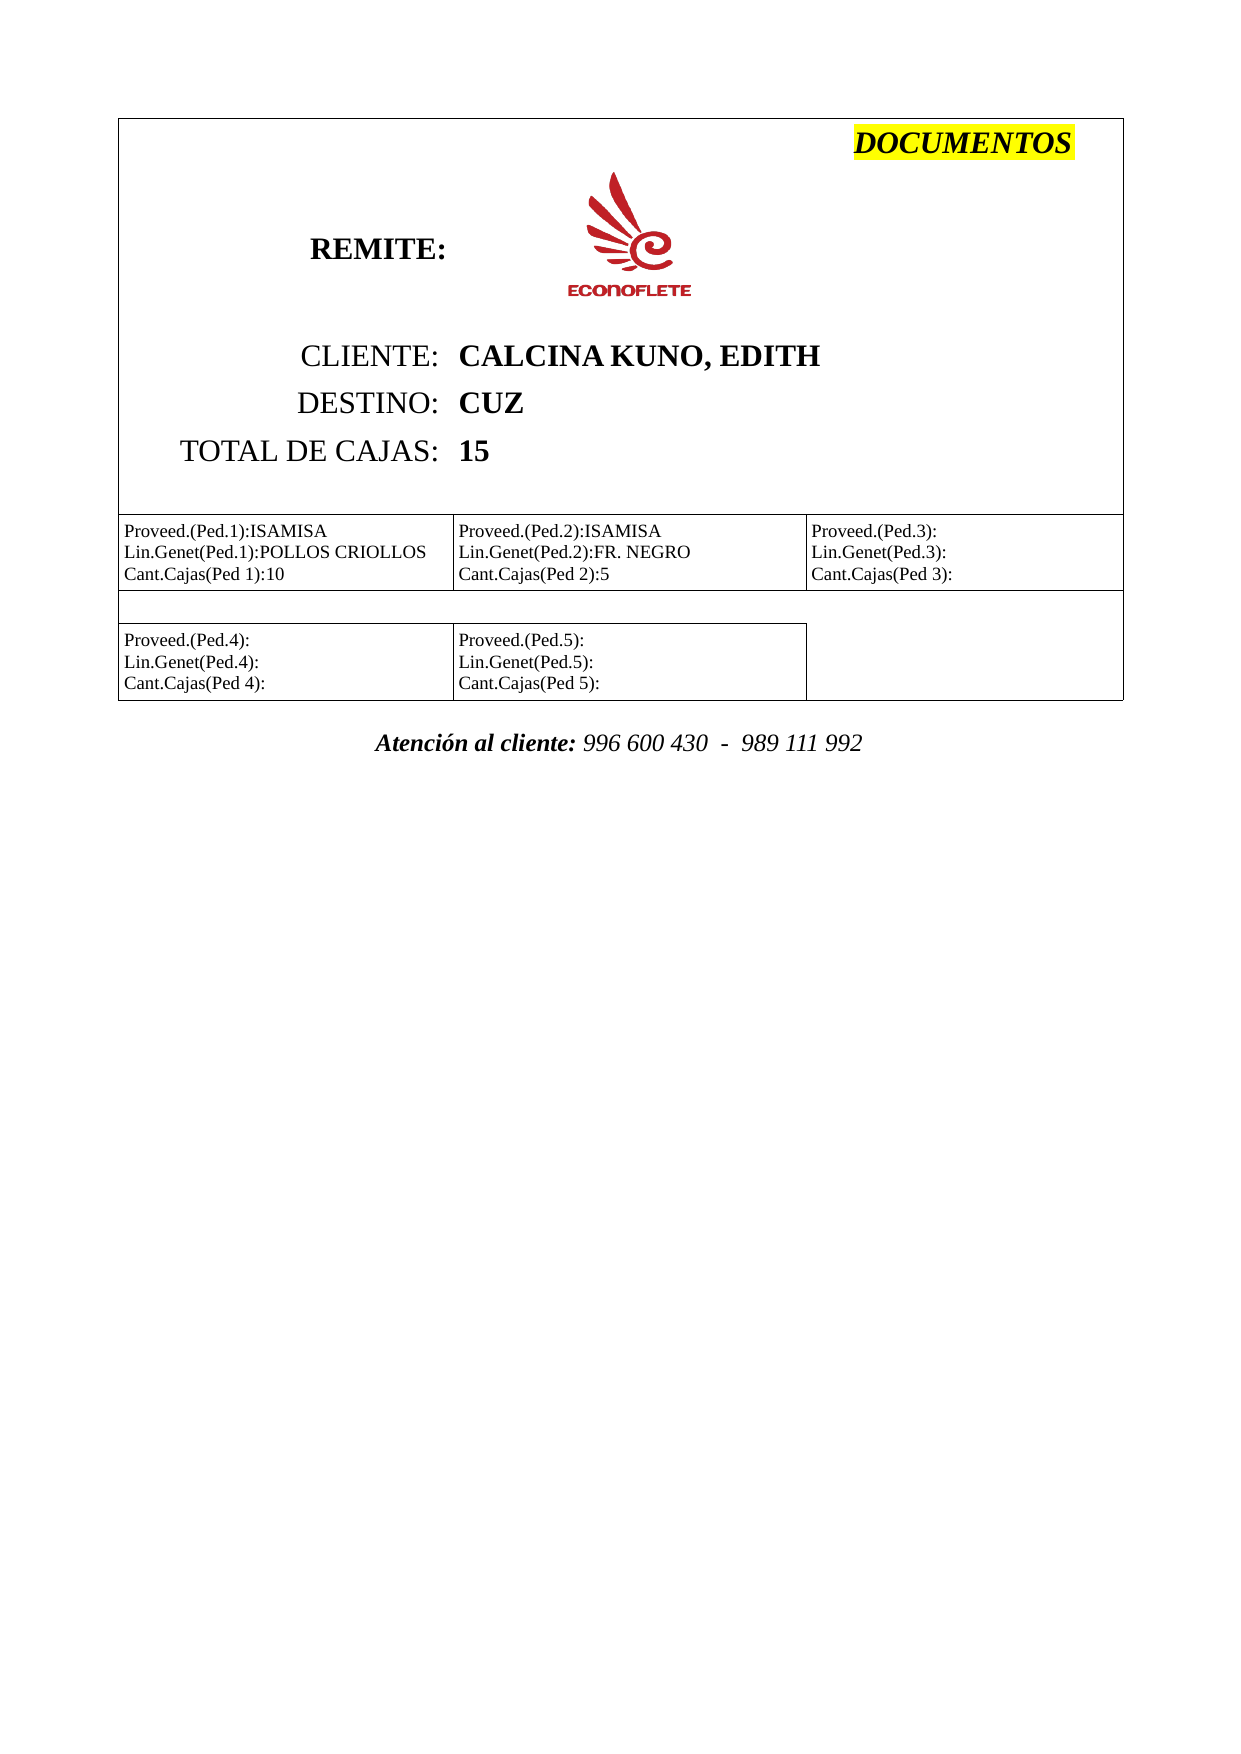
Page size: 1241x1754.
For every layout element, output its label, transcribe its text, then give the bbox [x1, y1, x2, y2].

table_cell CALCINA KUNO, EDITH [453, 332, 1123, 379]
table_cell [453, 474, 806, 514]
picture [552, 171, 707, 297]
table_cell [806, 166, 1123, 332]
table_cell [453, 166, 806, 332]
table_cell CLIENTE: [119, 332, 453, 379]
table_cell Proveed.(Ped.4): Lin.Genet(Ped.4): Cant.Cajas(Ped 4): [119, 624, 453, 699]
table_cell Proveed.(Ped.5): Lin.Genet(Ped.5): Cant.Cajas(Ped 5): [454, 624, 806, 699]
table_header [119, 119, 453, 166]
table_cell 15 [453, 426, 1123, 474]
table_cell [119, 591, 453, 623]
table_cell [453, 591, 806, 623]
table_header [453, 119, 806, 166]
table_cell [806, 474, 1123, 514]
table_cell TOTAL DE CAJAS: [119, 426, 453, 474]
table_header DOCUMENTOS [806, 119, 1123, 166]
table_cell REMITE: [119, 166, 453, 332]
table_cell [119, 474, 453, 514]
table_cell Proveed.(Ped.3): Lin.Genet(Ped.3): Cant.Cajas(Ped 3): [807, 515, 1123, 590]
table_cell CUZ [453, 379, 806, 426]
table_cell DESTINO: [119, 379, 453, 426]
text Atención al cliente: 996 600 430 - 989 111 992 [118, 728, 1122, 757]
table_cell Proveed.(Ped.2):ISAMISA Lin.Genet(Ped.2):FR. NEGRO Cant.Cajas(Ped 2):5 [454, 515, 806, 590]
table_cell Proveed.(Ped.1):ISAMISA Lin.Genet(Ped.1):POLLOS CRIOLLOS Cant.Cajas(Ped 1):10 [119, 515, 453, 590]
table_cell [806, 379, 1123, 426]
table_cell [806, 591, 1123, 623]
table_cell [807, 623, 1123, 699]
